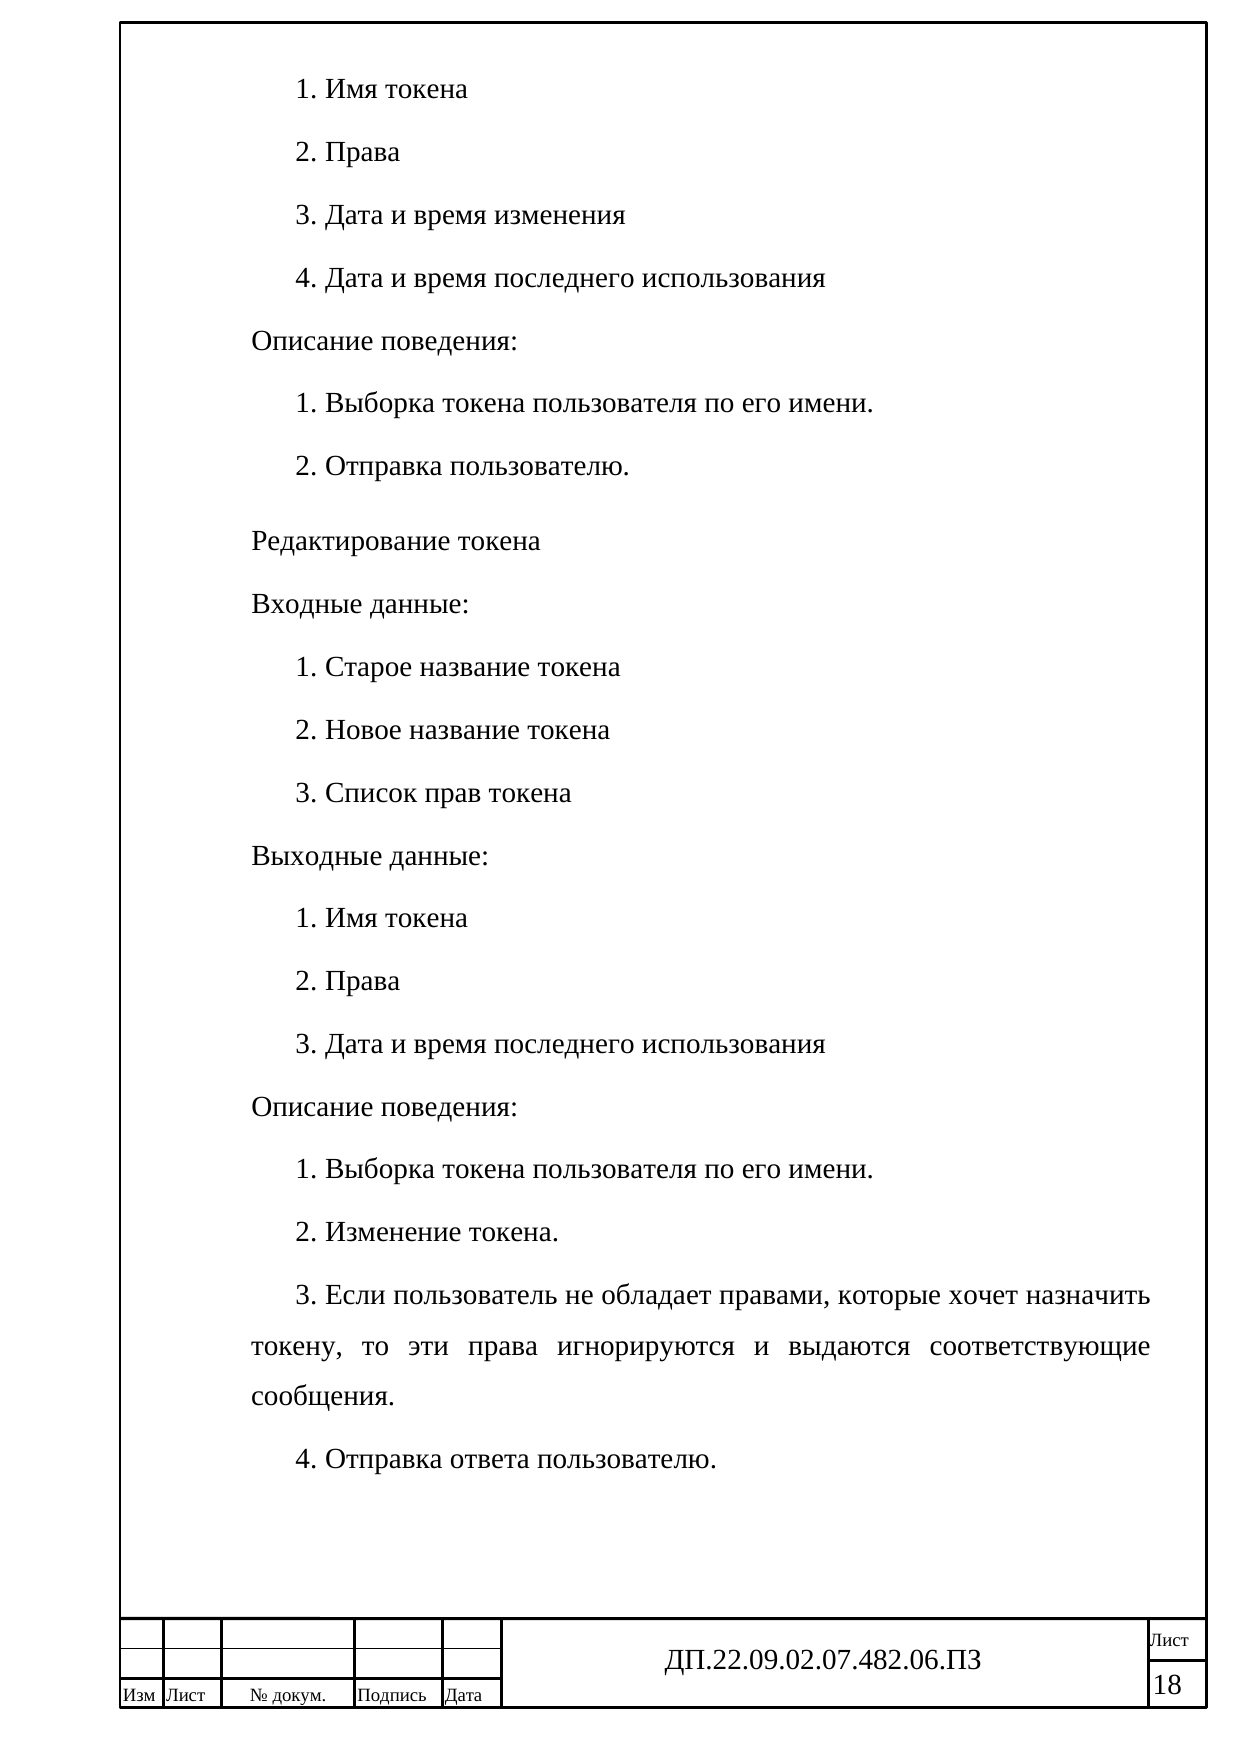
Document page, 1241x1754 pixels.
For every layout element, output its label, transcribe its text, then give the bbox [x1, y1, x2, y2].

list Новое название токена [221, 712, 1152, 746]
list Выборка токена пользователя по его имени. [221, 1152, 1152, 1185]
list Права [221, 963, 1152, 997]
text Выходные данные: [177, 838, 1152, 871]
text Описание поведения: [177, 1089, 1152, 1122]
list Имя токена [221, 900, 1152, 934]
list Дата и время изменения [221, 197, 1152, 231]
list Старое название токена [221, 649, 1152, 683]
list Список прав токена [221, 775, 1152, 808]
subtitle Редактирование токена [251, 523, 1152, 557]
list Дата и время последнего использования [221, 1026, 1152, 1059]
text Описание поведения: [177, 323, 1152, 356]
list Отправка ответа пользователю. [221, 1441, 1152, 1474]
list Имя токена [221, 71, 1152, 105]
list Права [221, 134, 1152, 168]
list Если пользователь не обладает правами, которые хочет назначить токену, то эти права игнорируются и выдаются соответствующие сообщения. [221, 1277, 1152, 1411]
list Отправка пользователю. [221, 448, 1152, 482]
text Входные данные: [177, 586, 1152, 620]
list Дата и время последнего использования [221, 260, 1152, 293]
list Выборка токена пользователя по его имени. [221, 385, 1152, 419]
list Изменение токена. [221, 1214, 1152, 1248]
